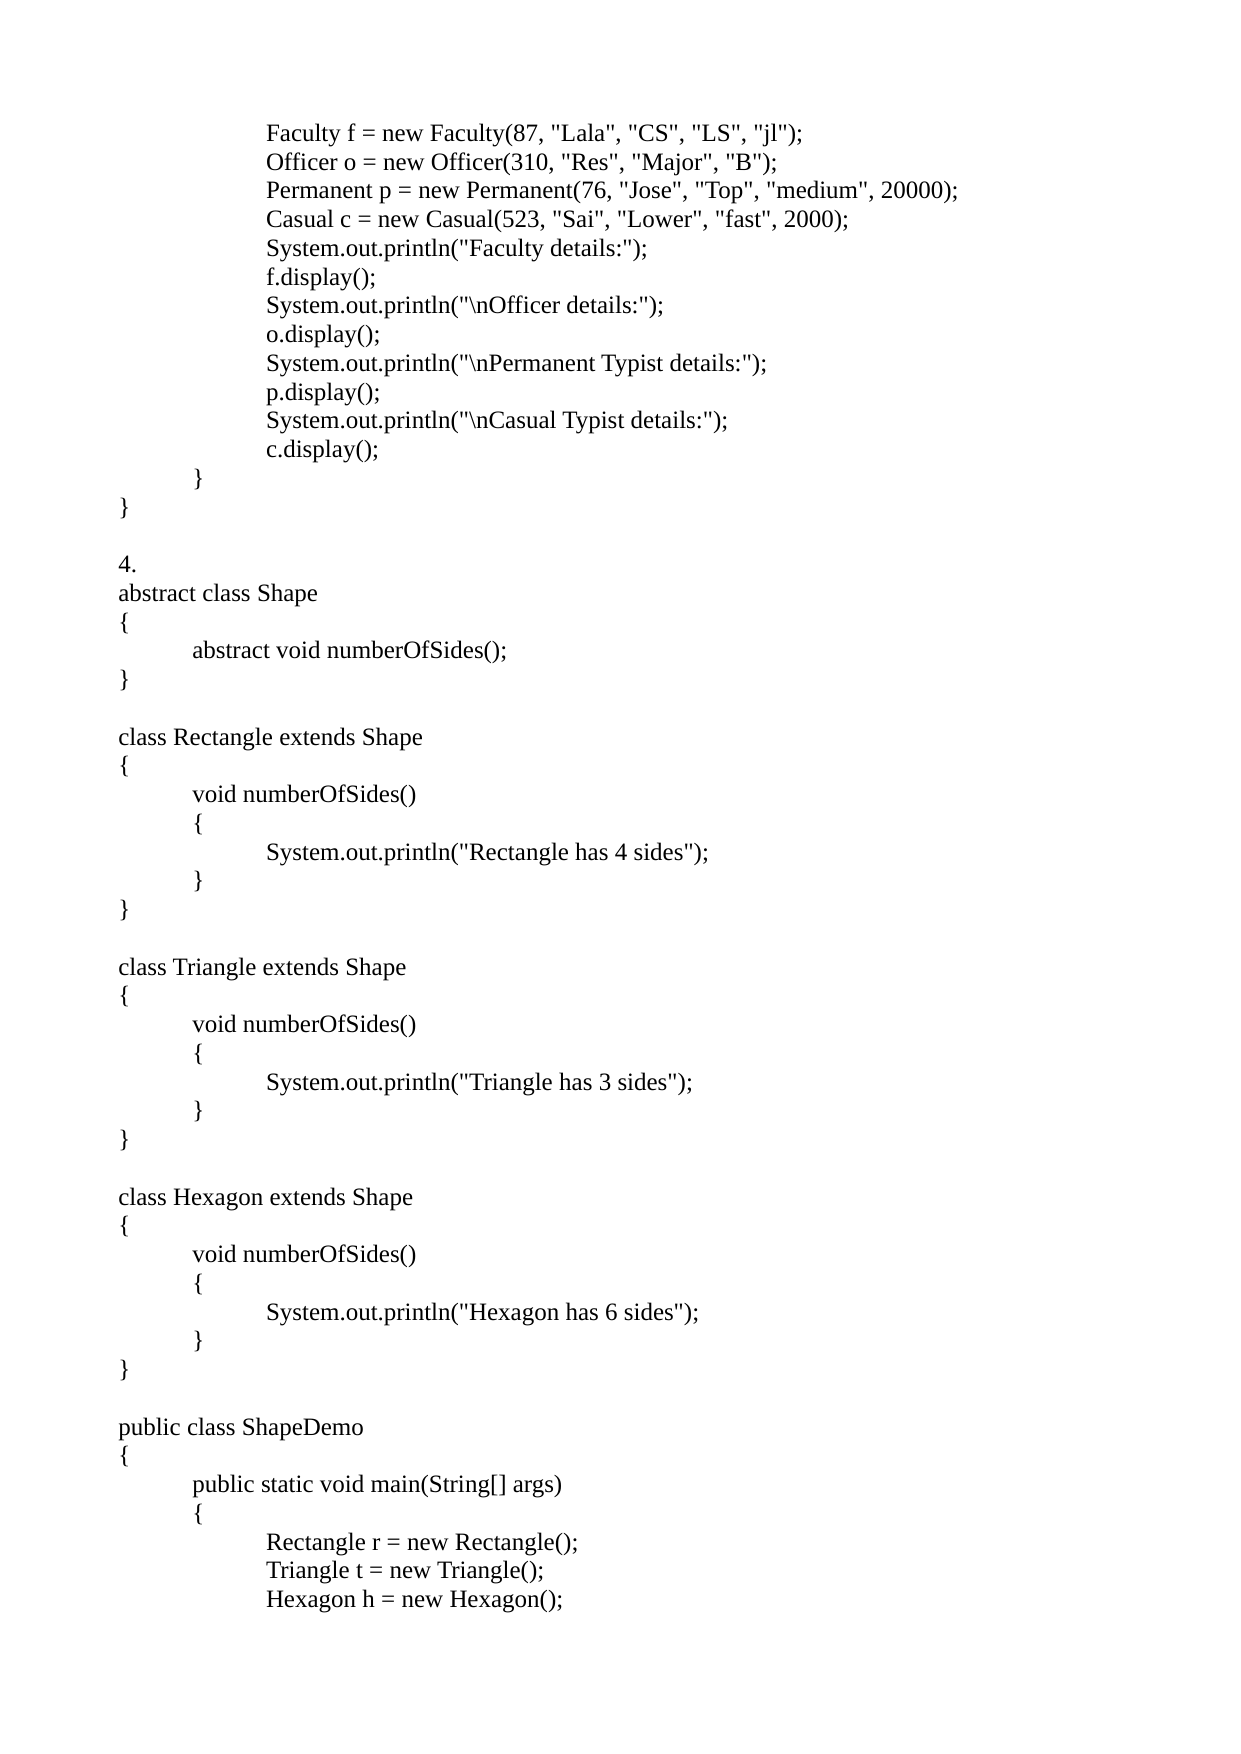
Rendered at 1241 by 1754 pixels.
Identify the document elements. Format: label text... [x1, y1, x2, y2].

text } [118, 463, 1122, 492]
text { [118, 1498, 1122, 1527]
text System.out.println("\nOfficer details:"); [118, 291, 1122, 319]
text void numberOfSides() [118, 779, 1122, 808]
text void numberOfSides() [118, 1239, 1122, 1268]
text { [118, 981, 1122, 1009]
text Faculty f = new Faculty(87, "Lala", "CS", "LS", "jl"); [118, 118, 1122, 147]
text Rectangle r = new Rectangle(); [118, 1527, 1122, 1556]
text { [118, 1441, 1122, 1469]
text System.out.println("\nCasual Typist details:"); [118, 406, 1122, 434]
text { [118, 1211, 1122, 1239]
text abstract class Shape [118, 578, 1122, 607]
text { [118, 607, 1122, 636]
text } [118, 866, 1122, 894]
text } [118, 492, 1122, 521]
text } [118, 1354, 1122, 1383]
text class Rectangle extends Shape [118, 722, 1122, 751]
text { [118, 1038, 1122, 1067]
text public static void main(String[] args) [118, 1469, 1122, 1498]
text { [118, 751, 1122, 779]
text System.out.println("Rectangle has 4 sides"); [118, 837, 1122, 866]
text Hexagon h = new Hexagon(); [118, 1584, 1122, 1613]
text c.display(); [118, 434, 1122, 463]
text class Triangle extends Shape [118, 952, 1122, 981]
text { [118, 808, 1122, 837]
text public class ShapeDemo [118, 1412, 1122, 1441]
text f.display(); [118, 262, 1122, 291]
text System.out.println("Faculty details:"); [118, 233, 1122, 262]
text System.out.println("\nPermanent Typist details:"); [118, 348, 1122, 377]
text } [118, 1096, 1122, 1124]
text System.out.println("Triangle has 3 sides"); [118, 1067, 1122, 1096]
text Permanent p = new Permanent(76, "Jose", "Top", "medium", 20000); [118, 176, 1122, 204]
text p.display(); [118, 377, 1122, 406]
text void numberOfSides() [118, 1009, 1122, 1038]
text } [118, 1124, 1122, 1153]
text } [118, 664, 1122, 693]
text } [118, 894, 1122, 923]
text class Hexagon extends Shape [118, 1182, 1122, 1211]
text Triangle t = new Triangle(); [118, 1556, 1122, 1584]
text Officer o = new Officer(310, "Res", "Major", "B"); [118, 147, 1122, 176]
text System.out.println("Hexagon has 6 sides"); [118, 1297, 1122, 1326]
text { [118, 1268, 1122, 1297]
text } [118, 1326, 1122, 1354]
text o.display(); [118, 319, 1122, 348]
text Casual c = new Casual(523, "Sai", "Lower", "fast", 2000); [118, 204, 1122, 233]
text abstract void numberOfSides(); [118, 636, 1122, 664]
text 4. [118, 549, 1122, 578]
